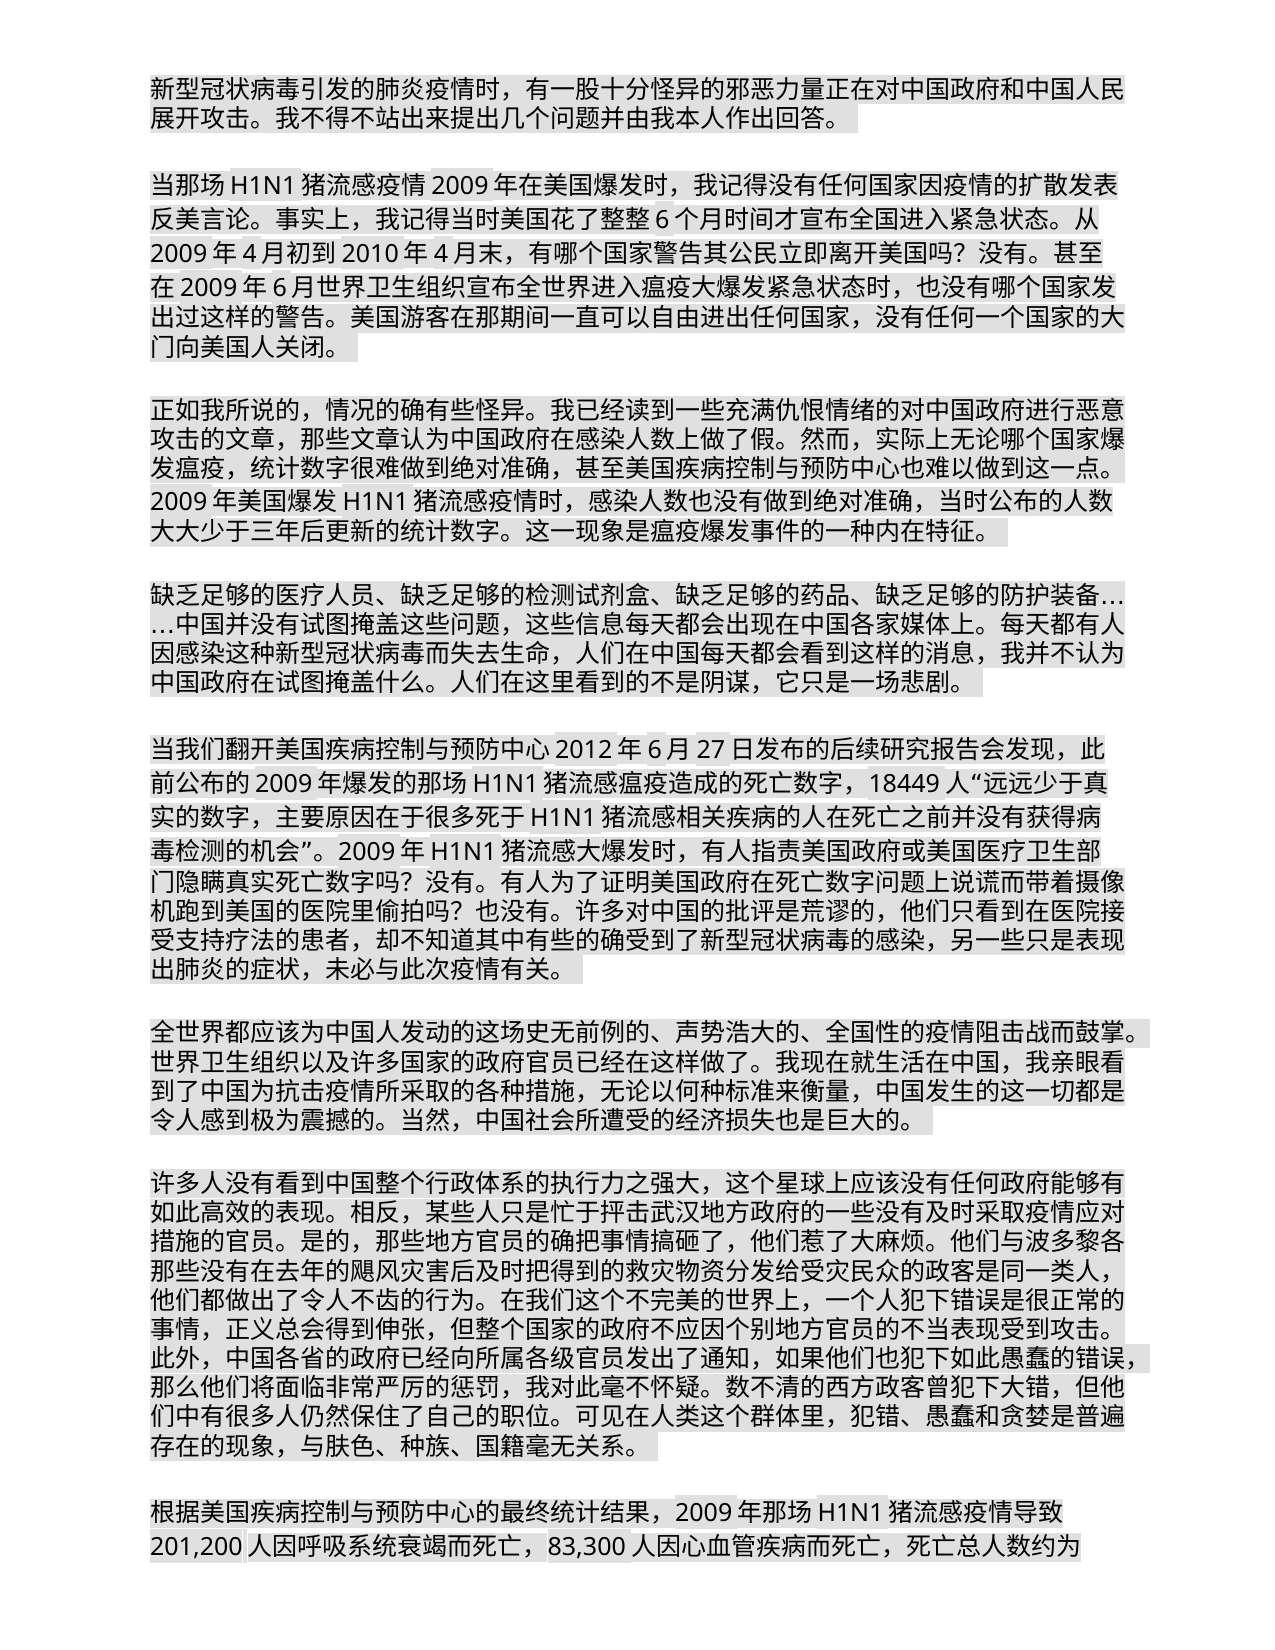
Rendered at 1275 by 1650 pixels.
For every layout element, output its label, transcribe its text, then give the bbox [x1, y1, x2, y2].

text 马意骏：我现在就在中国，那些歪曲中国疫情的听我说 http://www.guancha.cn/MarioCavolo/2020_02_08_535183_s.shtml "Something's Not Right Here Folks" &;#124; A Look at USA 2009 H1N1 Virus Compared to China 2020 Corona Virus http://www.linkedin.com/pulse/somethings-right-here-folks-look-usa-2009-h1n1-virus-compared-cavolo 一位定居沈阳的美国作家，《龙的吼声》 加油中国！ 2009年美国爆发了H1N1猪流感疫情，那是一场全球性的瘟疫，全世界进入了紧急状态，那场瘟疫使全球6000万人受到感染，在当年就造成了至少18,449人死亡。然而那场H1N1猪流感疫情造成的最终损失比这个数字要严重得多。根据美国疾病控制与预防中心（CDC）2012年发布的报告，那场瘟疫造成的死亡人数最终达到了约30万。本文在下面对那场瘟疫会有更加详细的介绍。 定居在辽宁省沈阳市的美国作家马意骏（Mario Cavolo）2020年2月5日在其领英个人主页发布评论文章：《我听到了一些怪异的声音，朋友们——把2009美国H1N1病毒与2020中国新型冠状病毒两场疫情进行对比》 我之所以提到2009年在美国爆发的那场瘟疫，是因为我发现当中国正在抗击当下这场由新型冠状病毒引发的肺炎疫情时，有一股十分怪异的邪恶力量正在对中国政府和中国人民展开攻击。我不得不站出来提出几个问题并由我本人作出回答。 当那场H1N1猪流感疫情2009年在美国爆发时，我记得没有任何国家因疫情的扩散发表反美言论。事实上，我记得当时美国花了整整6个月时间才宣布全国进入紧急状态。从2009年4月初到2010年4月末，有哪个国家警告其公民立即离开美国吗？没有。甚至在2009年6月世界卫生组织宣布全世界进入瘟疫大爆发紧急状态时，也没有哪个国家发出过这样的警告。美国游客在那期间一直可以自由进出任何国家，没有任何一个国家的大门向美国人关闭。 正如我所说的，情况的确有些怪异。我已经读到一些充满仇恨情绪的对中国政府进行恶意攻击的文章，那些文章认为中国政府在感染人数上做了假。然而，实际上无论哪个国家爆发瘟疫，统计数字很难做到绝对准确，甚至美国疾病控制与预防中心也难以做到这一点。2009年美国爆发H1N1猪流感疫情时，感染人数也没有做到绝对准确，当时公布的人数大大少于三年后更新的统计数字。这一现象是瘟疫爆发事件的一种内在特征。 缺乏足够的医疗人员、缺乏足够的检测试剂盒、缺乏足够的药品、缺乏足够的防护装备……中国并没有试图掩盖这些问题，这些信息每天都会出现在中国各家媒体上。每天都有人因感染这种新型冠状病毒而失去生命，人们在中国每天都会看到这样的消息，我并不认为中国政府在试图掩盖什么。人们在这里看到的不是阴谋，它只是一场悲剧。 当我们翻开美国疾病控制与预防中心2012年6月27日发布的后续研究报告会发现，此前公布的2009年爆发的那场H1N1猪流感瘟疫造成的死亡数字，18449人“远远少于真实的数字，主要原因在于很多死于H1N1猪流感相关疾病的人在死亡之前并没有获得病毒检测的机会”。2009年H1N1猪流感大爆发时，有人指责美国政府或美国医疗卫生部门隐瞒真实死亡数字吗？没有。有人为了证明美国政府在死亡数字问题上说谎而带着摄像机跑到美国的医院里偷拍吗？也没有。许多对中国的批评是荒谬的，他们只看到在医院接受支持疗法的患者，却不知道其中有些的确受到了新型冠状病毒的感染，另一些只是表现出肺炎的症状，未必与此次疫情有关。 全世界都应该为中国人发动的这场史无前例的、声势浩大的、全国性的疫情阻击战而鼓掌。世界卫生组织以及许多国家的政府官员已经在这样做了。我现在就生活在中国，我亲眼看到了中国为抗击疫情所采取的各种措施，无论以何种标准来衡量，中国发生的这一切都是令人感到极为震撼的。当然，中国社会所遭受的经济损失也是巨大的。 许多人没有看到中国整个行政体系的执行力之强大，这个星球上应该没有任何政府能够有如此高效的表现。相反，某些人只是忙于抨击武汉地方政府的一些没有及时采取疫情应对措施的官员。是的，那些地方官员的确把事情搞砸了，他们惹了大麻烦。他们与波多黎各那些没有在去年的飓风灾害后及时把得到的救灾物资分发给受灾民众的政客是同一类人，他们都做出了令人不齿的行为。在我们这个不完美的世界上，一个人犯下错误是很正常的事情，正义总会得到伸张，但整个国家的政府不应因个别地方官员的不当表现受到攻击。此外，中国各省的政府已经向所属各级官员发出了通知，如果他们也犯下如此愚蠢的错误，那么他们将面临非常严厉的惩罚，我对此毫不怀疑。数不清的西方政客曾犯下大错，但他们中有很多人仍然保住了自己的职位。可见在人类这个群体里，犯错、愚蠢和贪婪是普遍存在的现象，与肤色、种族、国籍毫无关系。 根据美国疾病控制与预防中心的最终统计结果，2009年那场H1N1猪流感疫情导致201,200人因呼吸系统衰竭而死亡，83,300人因心血管疾病而死亡，死亡总人数约为28.4万人。可是当时有国家针对美国发布旅行禁令了吗？中国、德国、日本或者哪个国家禁止美国人入境了吗？都没有。可是我今天注意到一条推送的新闻，美国国务院已经建议美国公民尽快离开中国，英国大使馆也向在华英国人给出了同样的建议。2009年，英国建议英国公民离开美国了吗？没有。2009年，世界上哪个国家把自己的国门对美国人关闭了吗？也没有。2009年，美国因为仇美情绪受到其他国家的攻击了吗？同样是没有。 中国政府已经为确保每个人、每个家庭以及全社会的安全动用了巨大的经济资源。如果你是一个在华居住（武汉除外）的外国人，你应该留在自己所在的城市，哪里也不要去，你所在的地方就是最安全的地方。因为目前每一个中国人都在家里进行有意识的自我隔离，这样一个大环境是再安全不过的了。 点击查看大图 2月7日，武汉市江岸区永清街道沈阳社区内，工作人员在核对居民信息。新华社记者 李贺 摄 我有一个朋友住在美国亚利桑那州梅萨市，他告诉我当地最热闹的一条中国美食街已经没有一个顾客去消费了。面对这种现象该怎么用理性去解释呢？下面让我们设想如下情况：如果你是一个迈阿密人，有一天听到意大利中部城市米兰爆发了瘟疫，你会取消在迈阿密一家意大利餐厅的订餐吗？你在迈阿密街上遇到一个深色头发、意大利面孔的人会躲着走吗？任何一个有基本理性的人都不会这么做。如果你是一个新加坡人，有一天你听到美国中部得克萨斯州达拉斯爆发了瘟疫，你会拒绝与朋友在新加坡当地一家得州烤肉店就餐吗？你在街上遇到一个带着牛仔帽的看起来来自得州的大块头时，你会认为他刚刚下从达拉斯飞来的飞机吗？在美国社会上，有一种很奇怪的非理性的极端情绪和激进思想，美国民众应该做的是避免与其同流合污。一小撮极端主义分子煽动了这一切，而美国的主流社会绝不会对这种激化矛盾的荒唐观点表达支持。 下面我介绍一下武汉市爆发的这场新型冠状病毒导致的疫情，我在这里会尽量直接给出理性而准确的信息。首先，就像H1N1猪流感病毒不应被称为“美国病毒”一样，在武汉出现的新型冠状病毒2019-nCoV也不应被称为“中国病毒”。如同每一次流感季那样，此次中国的疫情无论持续两周还是两个月，它终将过去，春天一定会到来。不过，这里不要误会我的意思。这种新型冠状病毒也可能比2009年出现在美国的H1N1猪流感病毒更难对付，为了抑制病毒的传播，中国民众需要格外提高警惕，中国政府对各种情况作出极为快速的反应也是十分必要的。 目前，关于这种新型冠状病毒我可以给大家提供以下信息：这种病毒具有高度传染性，它能够很容易地进行扩散。这种病毒尤其容易进入人的肺部组织，也就是说它很容易引发肺炎。这要比呼吸系统感染更加麻烦，因为那只会使咽喉部位或支气管受到感染。这种冠状病毒造成的死亡率是2%左右，这要比一般的流感死亡率0.1%高20倍。然而，与SARS（即Severe Acute Respiratory Syndrome，意为“严重急性呼吸综合征”——观察者网注）病毒9%的死亡率和MERS（即Middle East Respiratory Syndrome，意为“中东呼吸综合症”——观察者网注）病毒37%的死亡率比起来，这个数字还是小巫见大巫了。 在受到感染的患者里面，有10%到15%会表现出比较严重的症状。80%到90%的死亡患者是有其他基础性疾病的老年人，年轻感染者的死亡率较低。这与2009年美国爆发的H1N1猪流感疫情正好相反，当时年轻人甚至青少年的死亡率比60岁以上的老年人要高。 中国很快绘制出了该新型冠状病毒的基因图谱并立即与各国医疗卫生部门和各相关国际组织进行了分享。一些医学科研机构发现，现有的某些抗病毒药物似乎对这种新型病毒有抑制作用。 中国各级政府很快进行了广泛的社会动员，城市公共交通、长途交通、商务活动等都已暂停，13亿中国人都积极主动地给予配合，几周来他们一直静静待在家里等待疫情消退，看到这一切发生在如此巨大的国家里，你无法不感到惊叹。中国对疫情做出的反应已经在国际社会上获得了广泛赞誉，大家普遍认为中国所采取的措施是前所未有的，这为将来遭遇这种情况的其他国家政府确立了新的应对标准。当然，与往常平静的生活相比，如今中国人的生活里有诸多不便，而且整个社会付出了巨大代价，这是毋庸置疑的。 正如我在前面提到的，关于中国爆发的疫情，最近出现了一些怪异的、充满敌意的言论。面对中国当下的情况，正常的人性不应做出这样的反应。我不会明确指出到底是什么人在这样做，情况的确很复杂。我们生活在一个颠倒的世界上，有时候我也不能完全理解或解释清楚这个世界上的很多事情。不过，我必须指出：对中国的攻击应该结束了，那些针对中国人充满敌意的、政治性的、排外的、种族主义的言论应该结束了。那些言论不会让华盛顿的任何人获益，也不会让一个徘徊在美国城市街头为自己家庭生计担忧的人受益。 我的家族来自意大利南部的巴西利卡塔地区，具体来说是山城波坦察和距离马泰拉不远的格罗特拉。我父母离开意大利后来到了美国，我就出生在纽约的扬克斯。美国已经是我父母的家，那里也一直是我的家，直到我20年前离开美国来到中国，如今我的家在中国。如果30年前你对我说10年后我会移居中国，我一定会说你的算命技术有待提高。不过，一切就这样发生了。能与我的中国妻子一起生活在中国东北一座名叫沈阳的城市，我感到非常幸福。你能从这句话里听懂我想表达的意思吗？我是个成熟理智的成年人，我具有成熟的判断力。当我们讨论中国、美国或任何国家、任何社会、任何政府的时候，我们都可以给出很多正面或负面的信息，一个有判断力的人应该能够理解这一点。任何对其他国家的敌视态度都是不理性的。几周后或者悲观点说几个月后，这场冠状病毒引发的疫情将会过去，春天的气息将会吹佛每个人的面庞。不过在那之前，倘若你对中国或中国人说不出任何有积极意义的、有帮助的话，那么请你闭上嘴巴，安安静静地等待春天的到来。 [150, 75, 1125, 1563]
